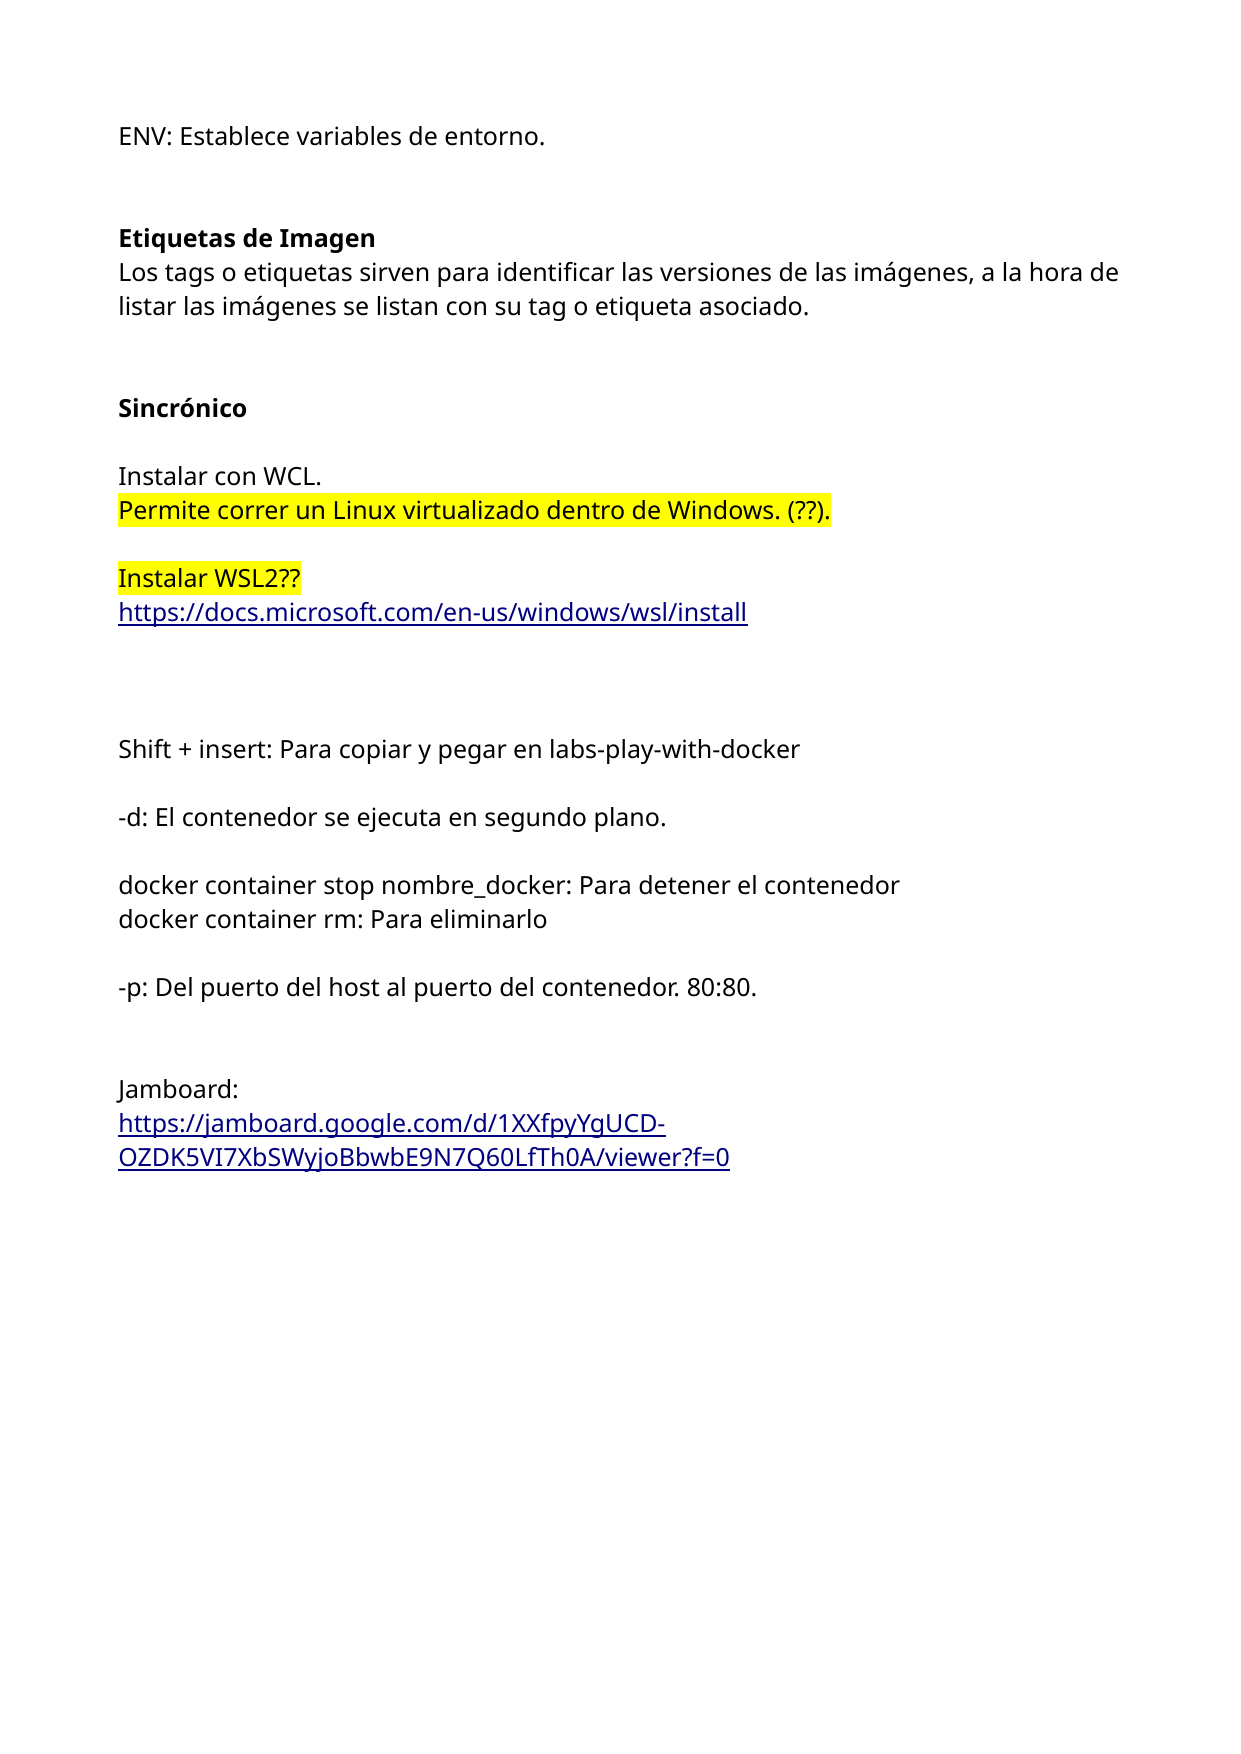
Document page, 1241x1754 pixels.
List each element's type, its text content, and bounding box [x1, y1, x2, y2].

text Instalar con WCL. [118, 459, 1122, 493]
text docker container stop nombre_docker: Para detener el contenedor [118, 867, 1122, 902]
text Los tags o etiquetas sirven para identificar las versiones de las imágenes, a la hora de listar las imágenes se listan con su tag o etiqueta asociado. [118, 254, 1122, 322]
text Instalar WSL2?? [118, 561, 1122, 595]
text https://docs.microsoft.com/en-us/windows/wsl/install [118, 595, 1122, 629]
text Permite correr un Linux virtualizado dentro de Windows. (??). [118, 493, 1122, 527]
text https://jamboard.google.com/d/1XXfpyYgUCD-OZDK5VI7XbSWyjoBbwbE9N7Q60LfTh0A/viewer?f=0 [118, 1106, 1122, 1174]
text -d: El contenedor se ejecuta en segundo plano. [118, 799, 1122, 833]
text Etiquetas de Imagen [118, 220, 1122, 254]
text docker container rm: Para eliminarlo [118, 902, 1122, 936]
text Shift + insert: Para copiar y pegar en labs-play-with-docker [118, 731, 1122, 765]
text ENV: Establece variables de entorno. [118, 118, 1122, 152]
text -p: Del puerto del host al puerto del contenedor. 80:80. [118, 970, 1122, 1004]
text Sincrónico [118, 391, 1122, 425]
text Jamboard: [118, 1072, 1122, 1106]
